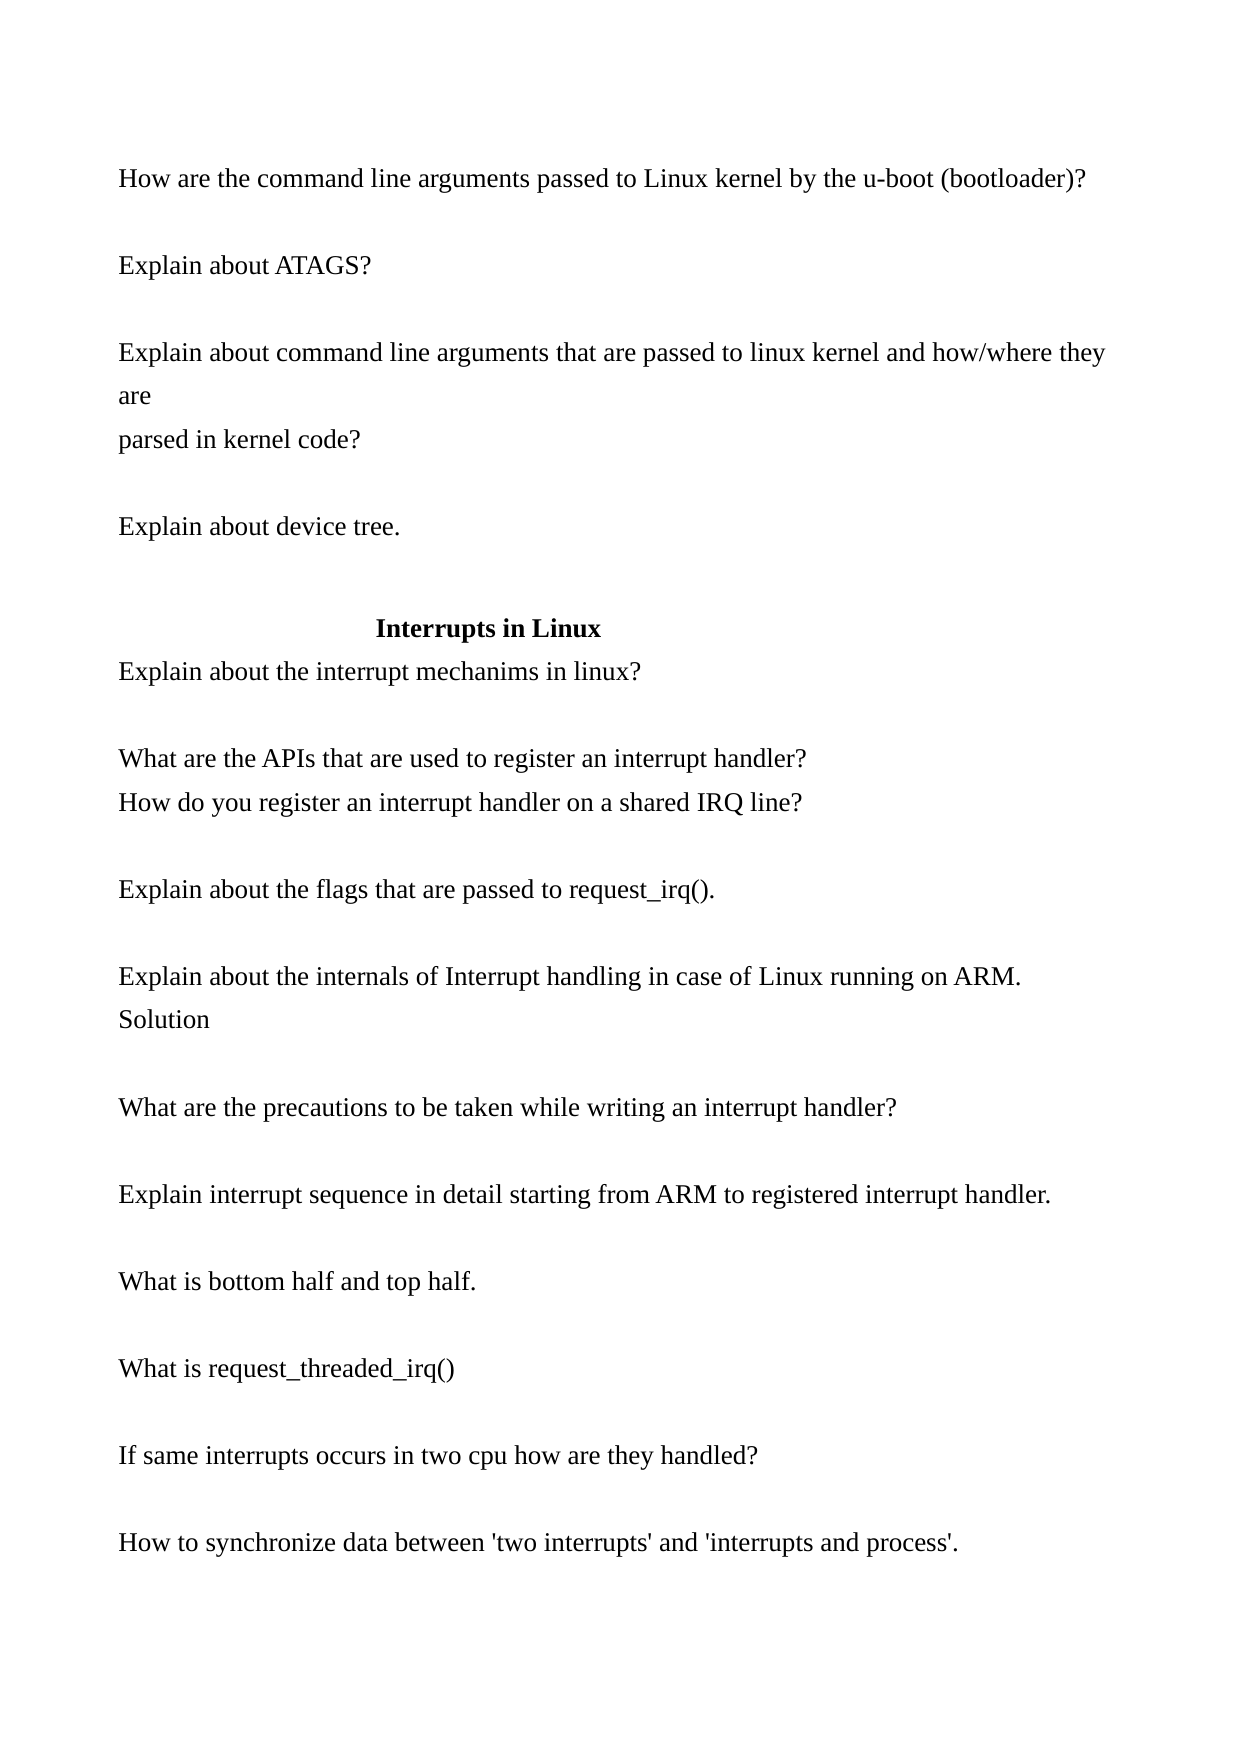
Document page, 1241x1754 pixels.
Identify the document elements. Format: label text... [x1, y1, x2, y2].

text Explain about command line arguments that are passed to linux kernel and how/where they are parsed in kernel code? [118, 292, 1122, 454]
text Explain about the flags that are passed to request_irq(). [118, 873, 1122, 904]
text Explain about ATAGS? [118, 205, 1122, 280]
text Solution [118, 1003, 1122, 1035]
text How do you register an interrupt handler on a shared IRQ line? [118, 786, 1122, 817]
text Explain about the internals of Interrupt handling in case of Linux running on ARM. [118, 960, 1122, 991]
text Explain about device tree. [118, 466, 1122, 541]
text What are the precautions to be taken while writing an interrupt handler? Explain interrupt sequence in detail starting from ARM to registered interrupt handler. What is bottom half and top half. What is request_threaded_irq() If same interrupts occurs in two cpu how are they handled? How to synchronize data between 'two interrupts' and 'interrupts and process'. [118, 1047, 1122, 1601]
text What are the APIs that are used to register an interrupt handler? [118, 742, 1122, 773]
text Explain about the interrupt mechanims in linux? [118, 655, 1122, 686]
subtitle Interrupts in Linux [118, 612, 1122, 643]
text How are the command line arguments passed to Linux kernel by the u-boot (bootloader)? [118, 118, 1122, 193]
